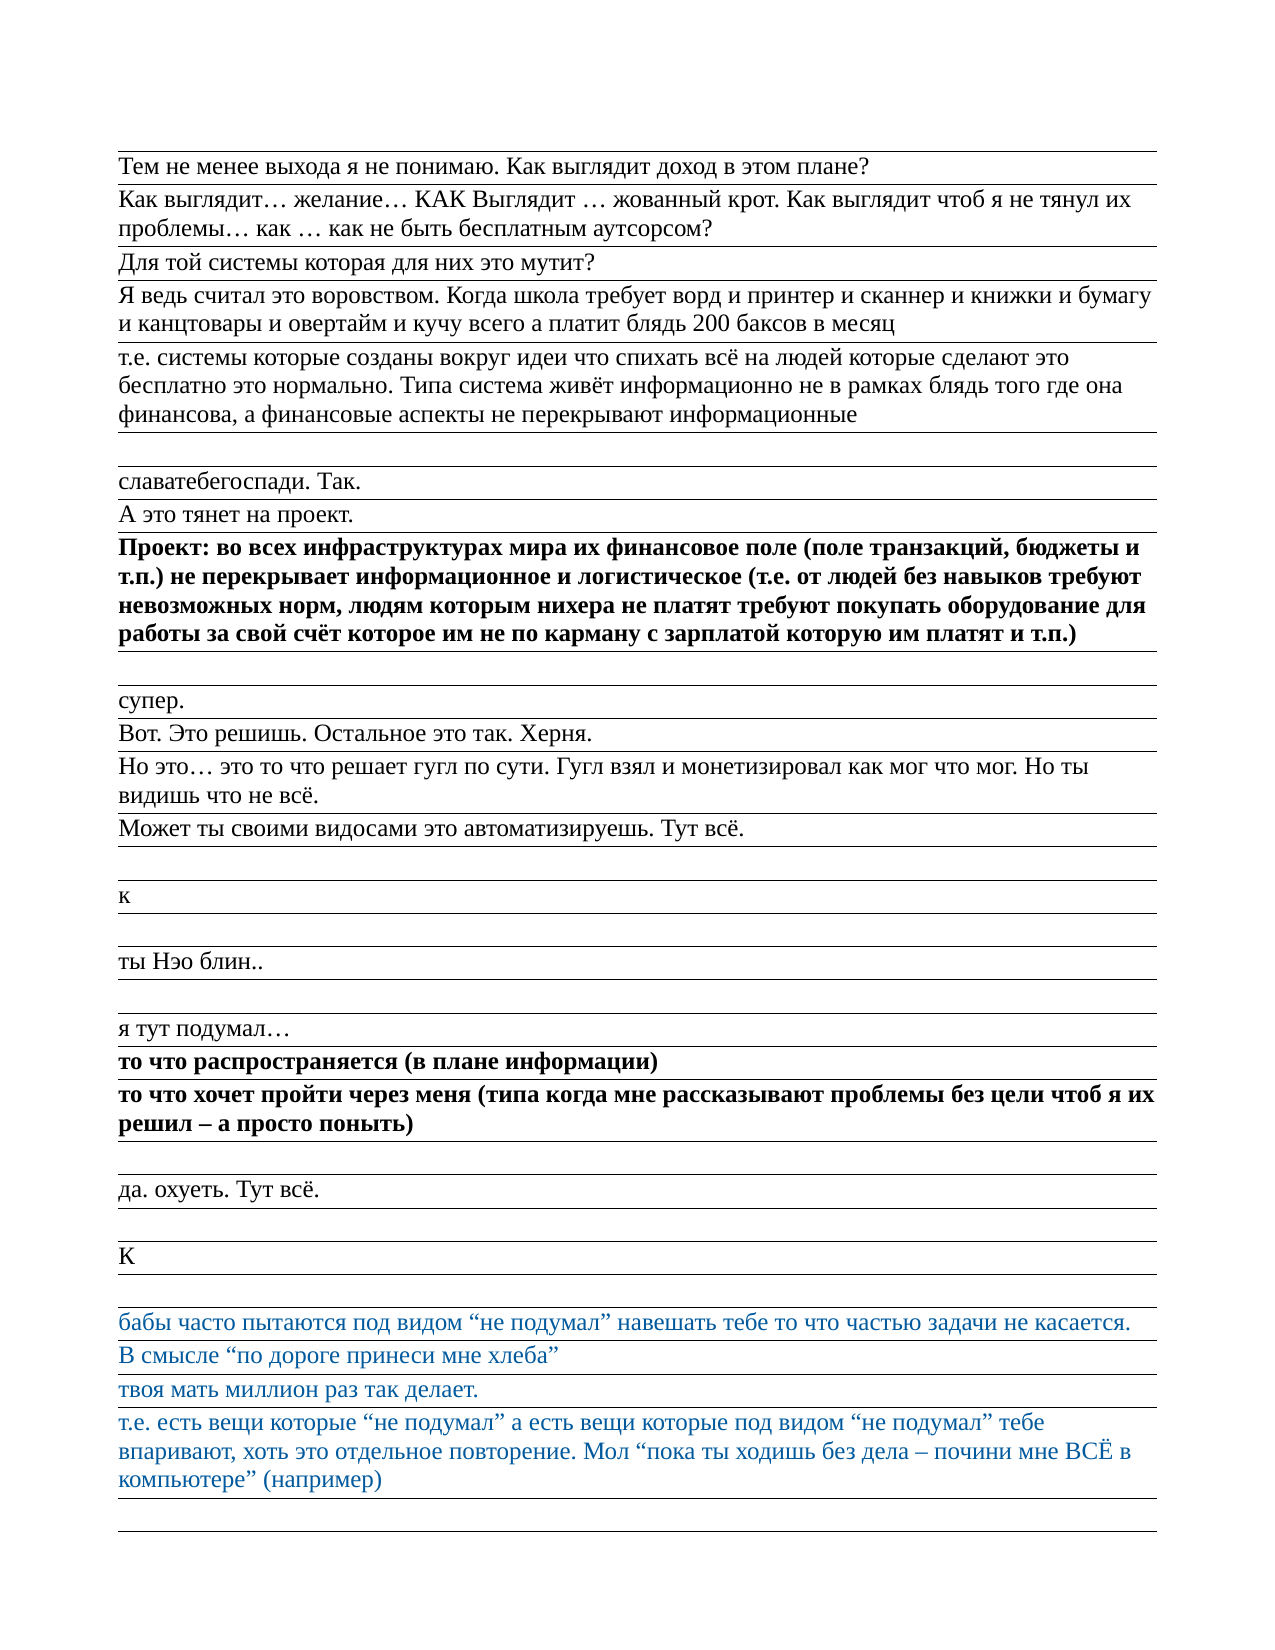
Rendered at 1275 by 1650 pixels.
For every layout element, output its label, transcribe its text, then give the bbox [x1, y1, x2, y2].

text то что распространяется (в плане информации) [118, 1047, 1157, 1079]
text Но это… это то что решает гугл по сути. Гугл взял и монетизировал как мог что мог. Но ты видишь что не всё. [118, 752, 1157, 813]
text Проект: во всех инфраструктурах мира их финансовое поле (поле транзакций, бюджеты и т.п.) не перекрывает информационное и логистическое (т.е. от людей без навыков требуют невозможных норм, людям которым нихера не платят требуют покупать оборудование для работы за свой счёт которое им не по карману с зарплатой которую им платят и т.п.) [118, 533, 1157, 651]
text славатебегоспади. Так. [118, 467, 1157, 499]
text Как выглядит… желание… КАК Выглядит … жованный крот. Как выглядит чтоб я не тянул их проблемы… как … как не быть бесплатным аутсорсом? [118, 185, 1157, 246]
text К [118, 1242, 1157, 1274]
text твоя мать миллион раз так делает. [118, 1375, 1157, 1407]
text то что хочет пройти через меня (типа когда мне рассказывают проблемы без цели чтоб я их решил – а просто поныть) [118, 1080, 1157, 1141]
text Тем не менее выхода я не понимаю. Как выглядит доход в этом плане? [118, 152, 1157, 184]
text Для той системы которая для них это мутит? [118, 247, 1157, 280]
text бабы часто пытаются под видом “не подумал” навешать тебе то что частью задачи не касается. [118, 1308, 1157, 1340]
text Вот. Это решишь. Остальное это так. Херня. [118, 719, 1157, 751]
text супер. [118, 686, 1157, 718]
text т.е. есть вещи которые “не подумал” а есть вещи которые под видом “не подумал” тебе впаривают, хоть это отдельное повторение. Мол “пока ты ходишь без дела – почини мне ВСЁ в компьютере” (например) [118, 1408, 1157, 1498]
text ты Нэо блин.. [118, 947, 1157, 979]
text т.е. системы которые созданы вокруг идеи что спихать всё на людей которые сделают это бесплатно это нормально. Типа система живёт информационно не в рамках блядь того где она финансова, а финансовые аспекты не перекрывают информационные [118, 343, 1157, 432]
text В смысле “по дороге принеси мне хлеба” [118, 1341, 1157, 1374]
text да. охуеть. Тут всё. [118, 1175, 1157, 1208]
text я тут подумал… [118, 1014, 1157, 1046]
text Может ты своими видосами это автоматизируешь. Тут всё. [118, 814, 1157, 846]
text Я ведь считал это воровством. Когда школа требует ворд и принтер и сканнер и книжки и бумагу и канцтовары и овертайм и кучу всего а платит блядь 200 баксов в месяц [118, 281, 1157, 342]
text к [118, 881, 1157, 913]
text А это тянет на проект. [118, 500, 1157, 532]
